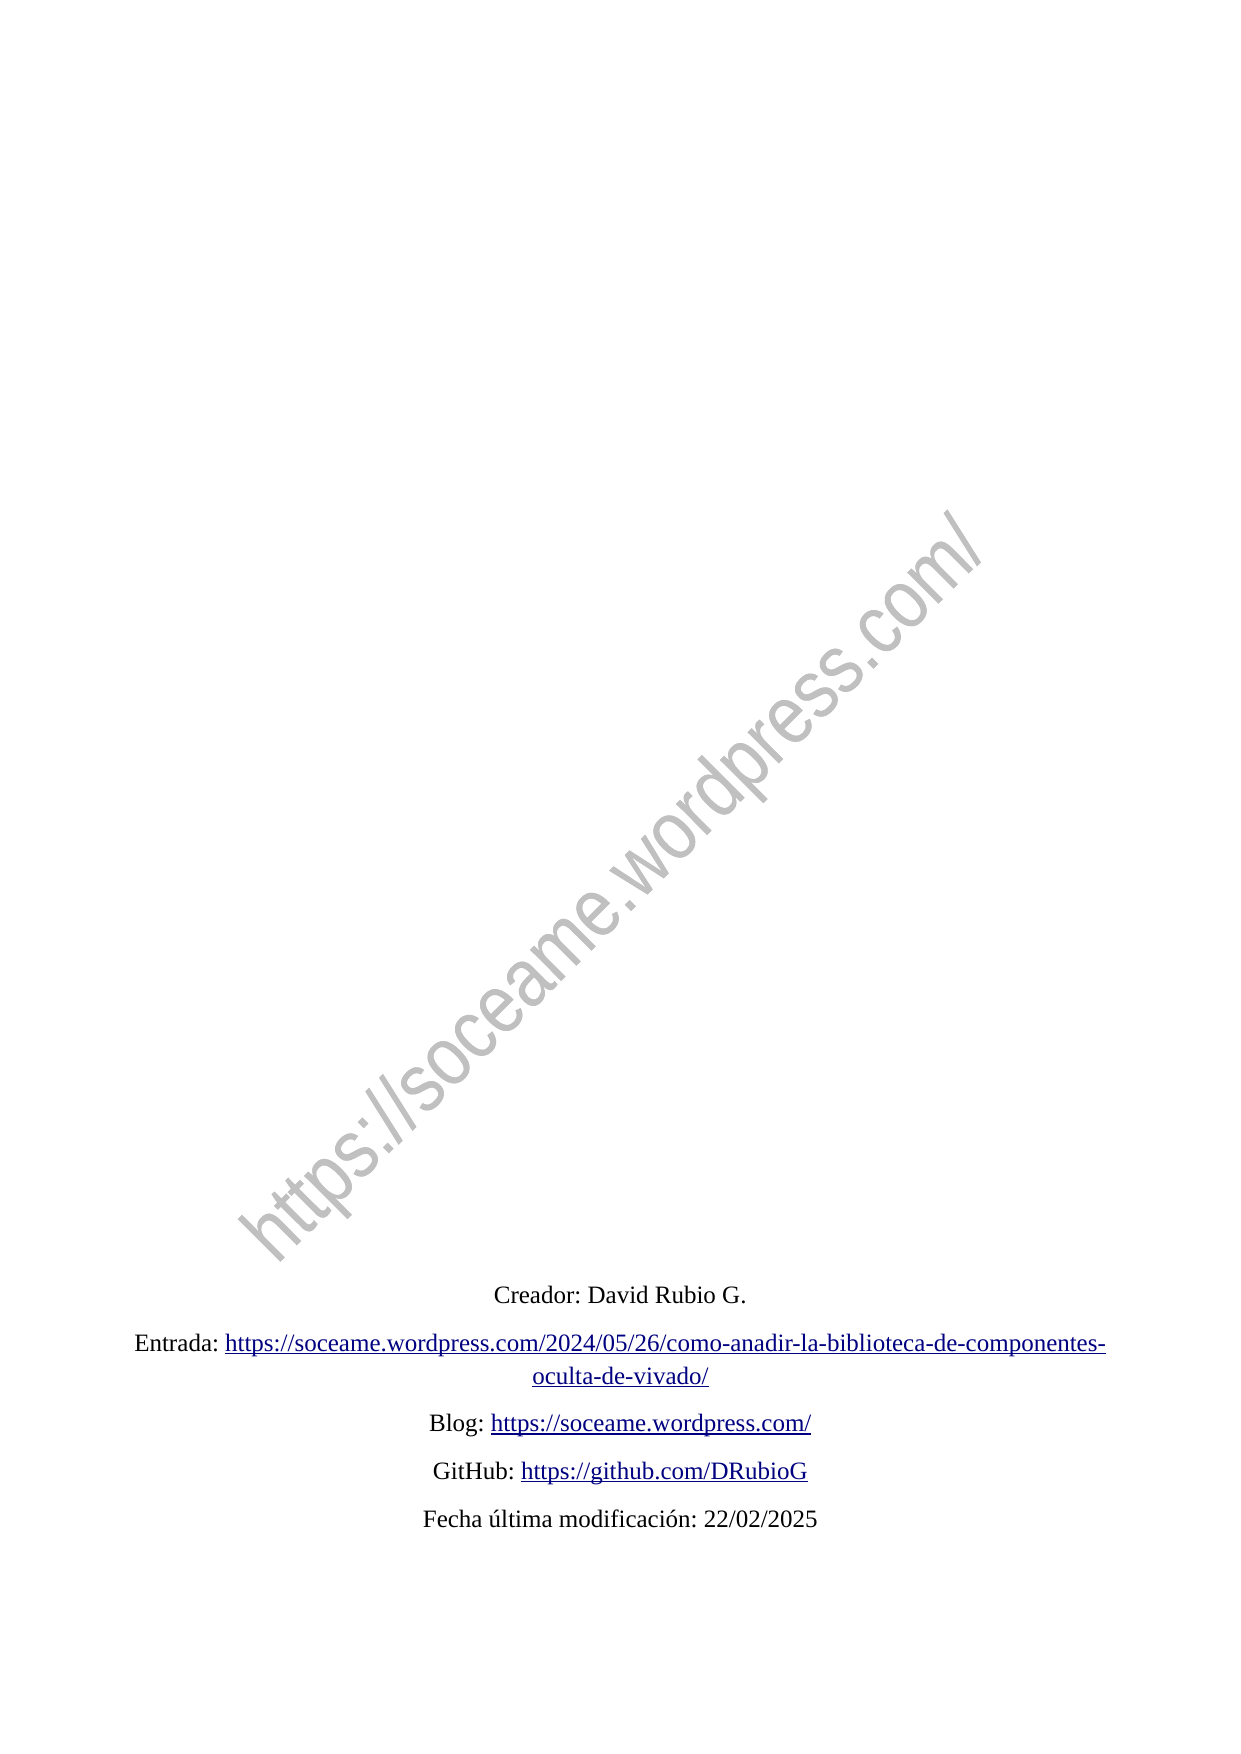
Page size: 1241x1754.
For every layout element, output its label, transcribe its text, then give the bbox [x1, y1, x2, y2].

text Blog: https://soceame.wordpress.com/ [118, 1408, 1122, 1437]
text Fecha última modificación: 22/02/2025 [118, 1504, 1122, 1532]
text Creador: David Rubio G. [118, 1280, 1122, 1309]
text GitHub: https://github.com/DRubioG [118, 1456, 1122, 1485]
text Entrada: https://soceame.wordpress.com/2024/05/26/como-anadir-la-biblioteca-de-componentes-oculta-de-vivado/ [118, 1328, 1122, 1389]
